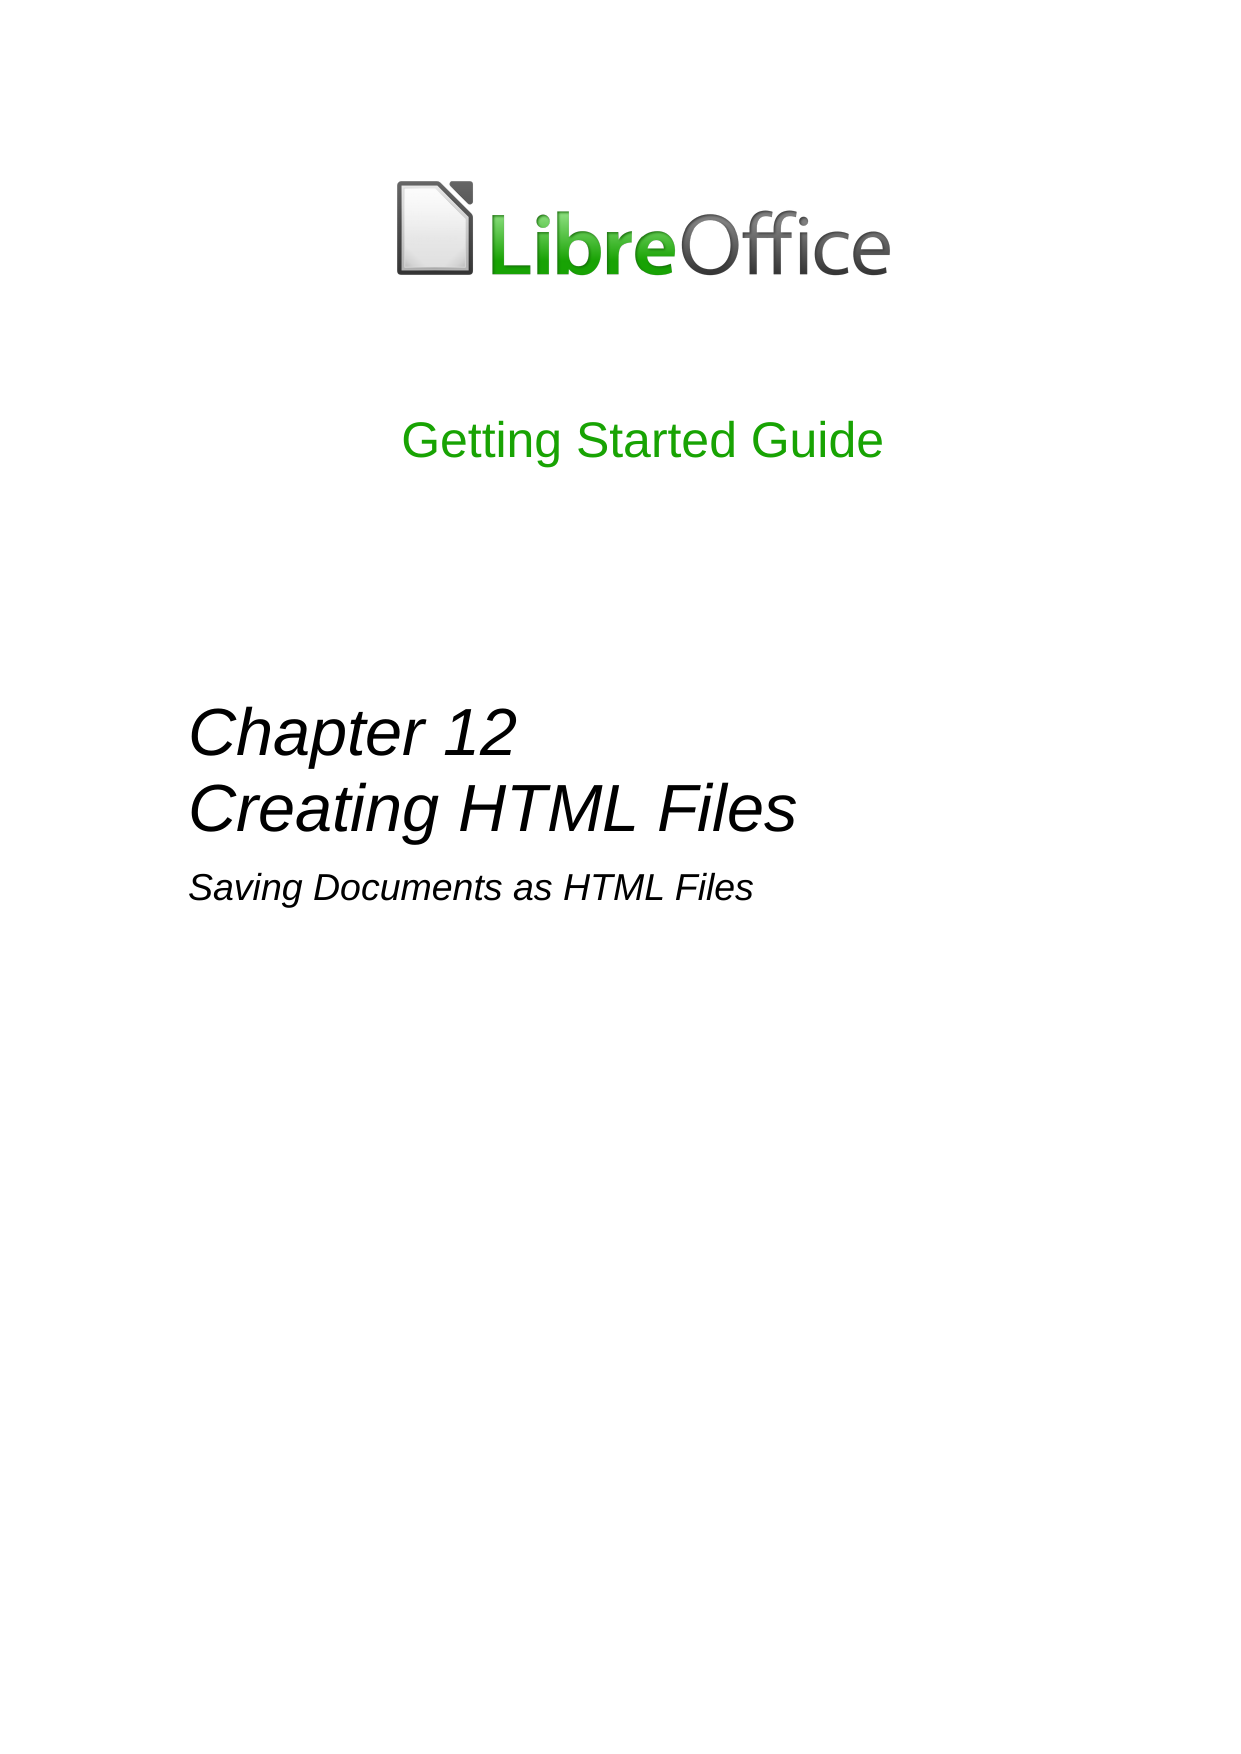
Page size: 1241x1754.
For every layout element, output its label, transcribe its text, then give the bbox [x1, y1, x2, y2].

subtitle Saving Documents as HTML Files [188, 866, 1098, 909]
text Getting Started Guide [188, 410, 1098, 468]
title Chapter 12 Creating HTML Files [188, 693, 1098, 846]
picture [392, 177, 893, 282]
